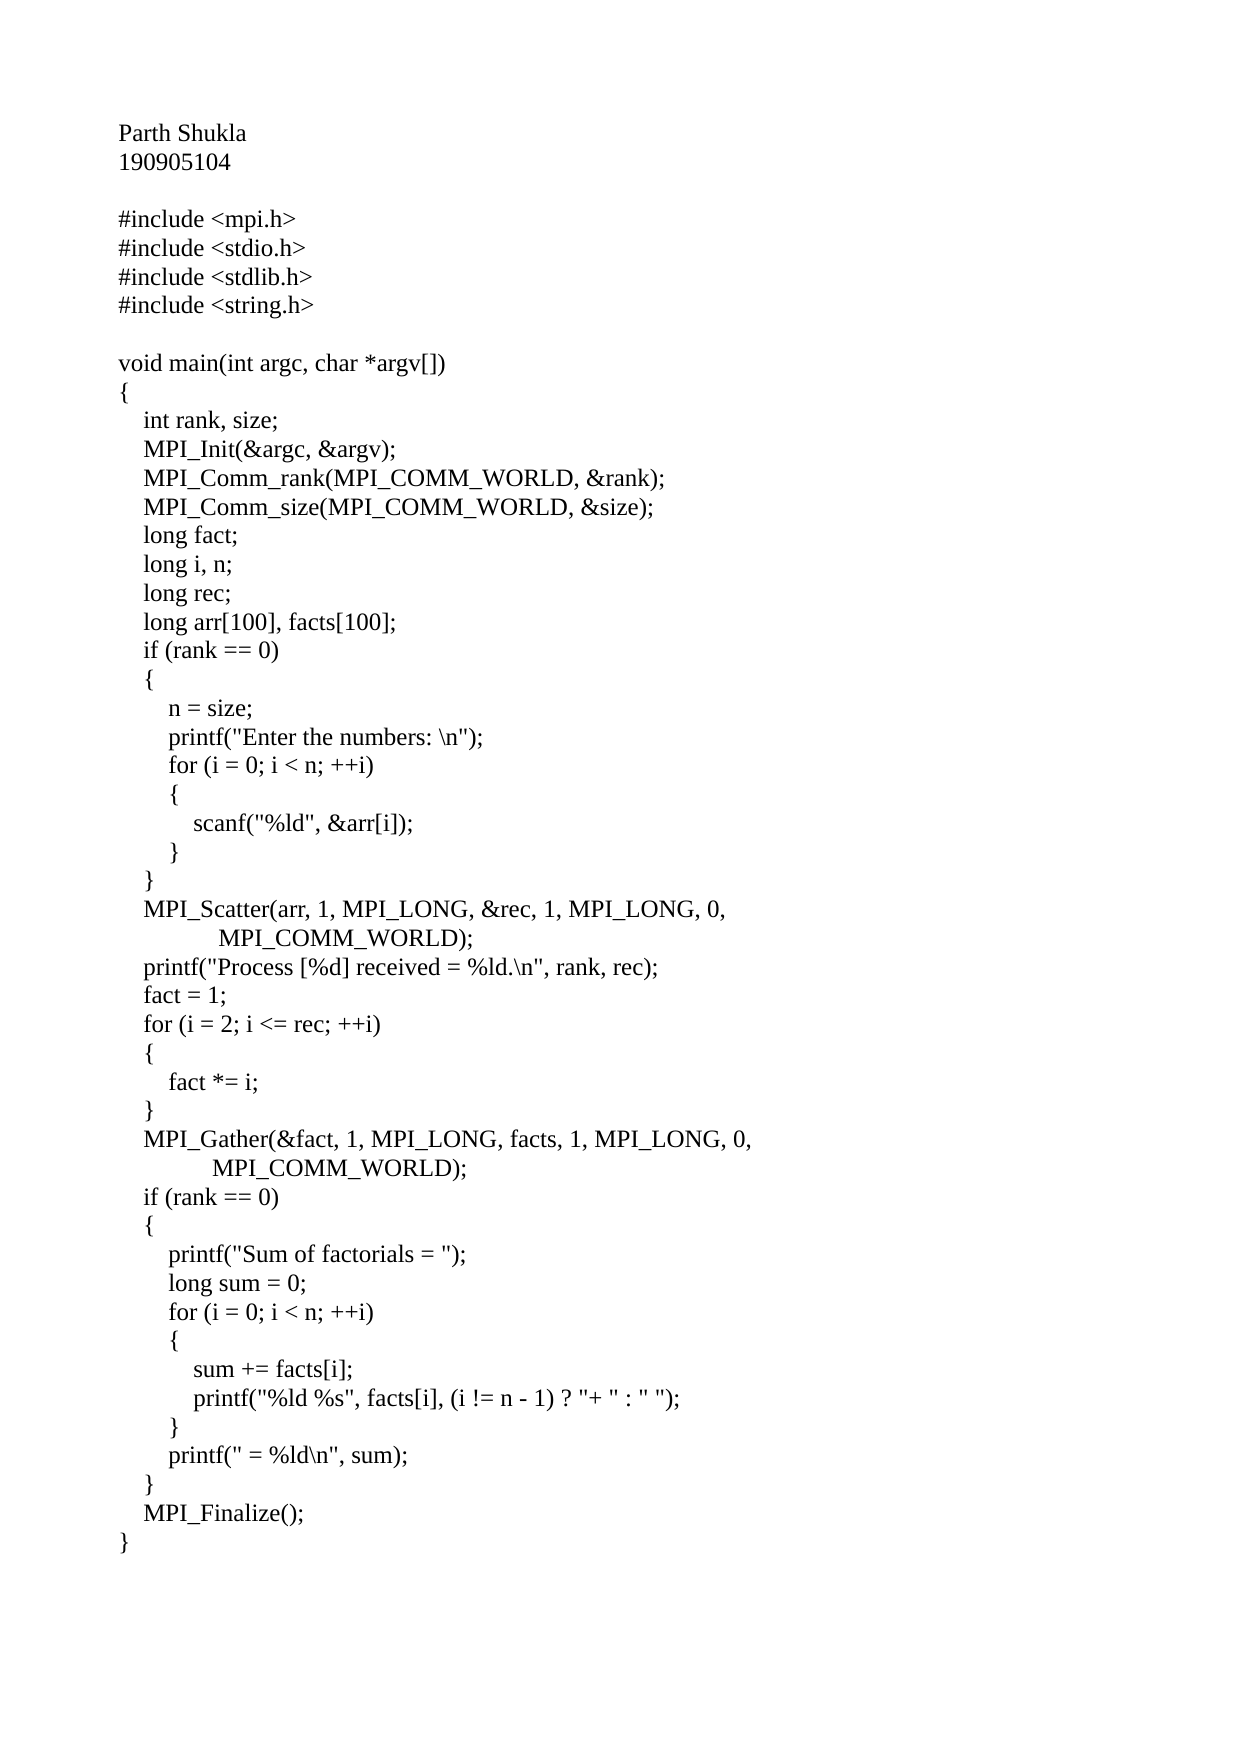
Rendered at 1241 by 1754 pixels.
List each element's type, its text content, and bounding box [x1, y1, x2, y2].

text long i, n; [118, 549, 1122, 578]
text { [118, 779, 1122, 808]
text int rank, size; [118, 406, 1122, 434]
text for (i = 0; i < n; ++i) [118, 751, 1122, 779]
text scanf("%ld", &arr[i]); [118, 808, 1122, 837]
text MPI_Comm_size(MPI_COMM_WORLD, &size); [118, 492, 1122, 521]
text for (i = 0; i < n; ++i) [118, 1297, 1122, 1326]
text } [118, 1469, 1122, 1498]
text #include <mpi.h> [118, 204, 1122, 233]
text #include <stdlib.h> [118, 262, 1122, 291]
text } [118, 1096, 1122, 1124]
text fact *= i; [118, 1067, 1122, 1096]
text printf("Process [%d] received = %ld.\n", rank, rec); [118, 952, 1122, 981]
text { [118, 664, 1122, 693]
text MPI_Gather(&fact, 1, MPI_LONG, facts, 1, MPI_LONG, 0, [118, 1124, 1122, 1153]
text n = size; [118, 693, 1122, 722]
text for (i = 2; i <= rec; ++i) [118, 1009, 1122, 1038]
text MPI_COMM_WORLD); [118, 1153, 1122, 1182]
text #include <stdio.h> [118, 233, 1122, 262]
text } [118, 837, 1122, 866]
text MPI_COMM_WORLD); [118, 923, 1122, 952]
text long arr[100], facts[100]; [118, 607, 1122, 636]
text if (rank == 0) [118, 636, 1122, 664]
text } [118, 1412, 1122, 1441]
text { [118, 377, 1122, 406]
text { [118, 1038, 1122, 1067]
text #include <string.h> [118, 291, 1122, 319]
text printf(" = %ld\n", sum); [118, 1441, 1122, 1469]
text 190905104 [118, 147, 1122, 176]
text MPI_Comm_rank(MPI_COMM_WORLD, &rank); [118, 463, 1122, 492]
text } [118, 866, 1122, 894]
text { [118, 1326, 1122, 1354]
text MPI_Finalize(); [118, 1498, 1122, 1527]
text MPI_Init(&argc, &argv); [118, 434, 1122, 463]
text { [118, 1211, 1122, 1239]
text printf("Enter the numbers: \n"); [118, 722, 1122, 751]
text MPI_Scatter(arr, 1, MPI_LONG, &rec, 1, MPI_LONG, 0, [118, 894, 1122, 923]
text if (rank == 0) [118, 1182, 1122, 1211]
text void main(int argc, char *argv[]) [118, 348, 1122, 377]
text long sum = 0; [118, 1268, 1122, 1297]
text sum += facts[i]; [118, 1354, 1122, 1383]
text Parth Shukla [118, 118, 1122, 147]
text long rec; [118, 578, 1122, 607]
text } [118, 1527, 1122, 1556]
text printf("Sum of factorials = "); [118, 1239, 1122, 1268]
text fact = 1; [118, 981, 1122, 1009]
text printf("%ld %s", facts[i], (i != n - 1) ? "+ " : " "); [118, 1383, 1122, 1412]
text long fact; [118, 521, 1122, 549]
